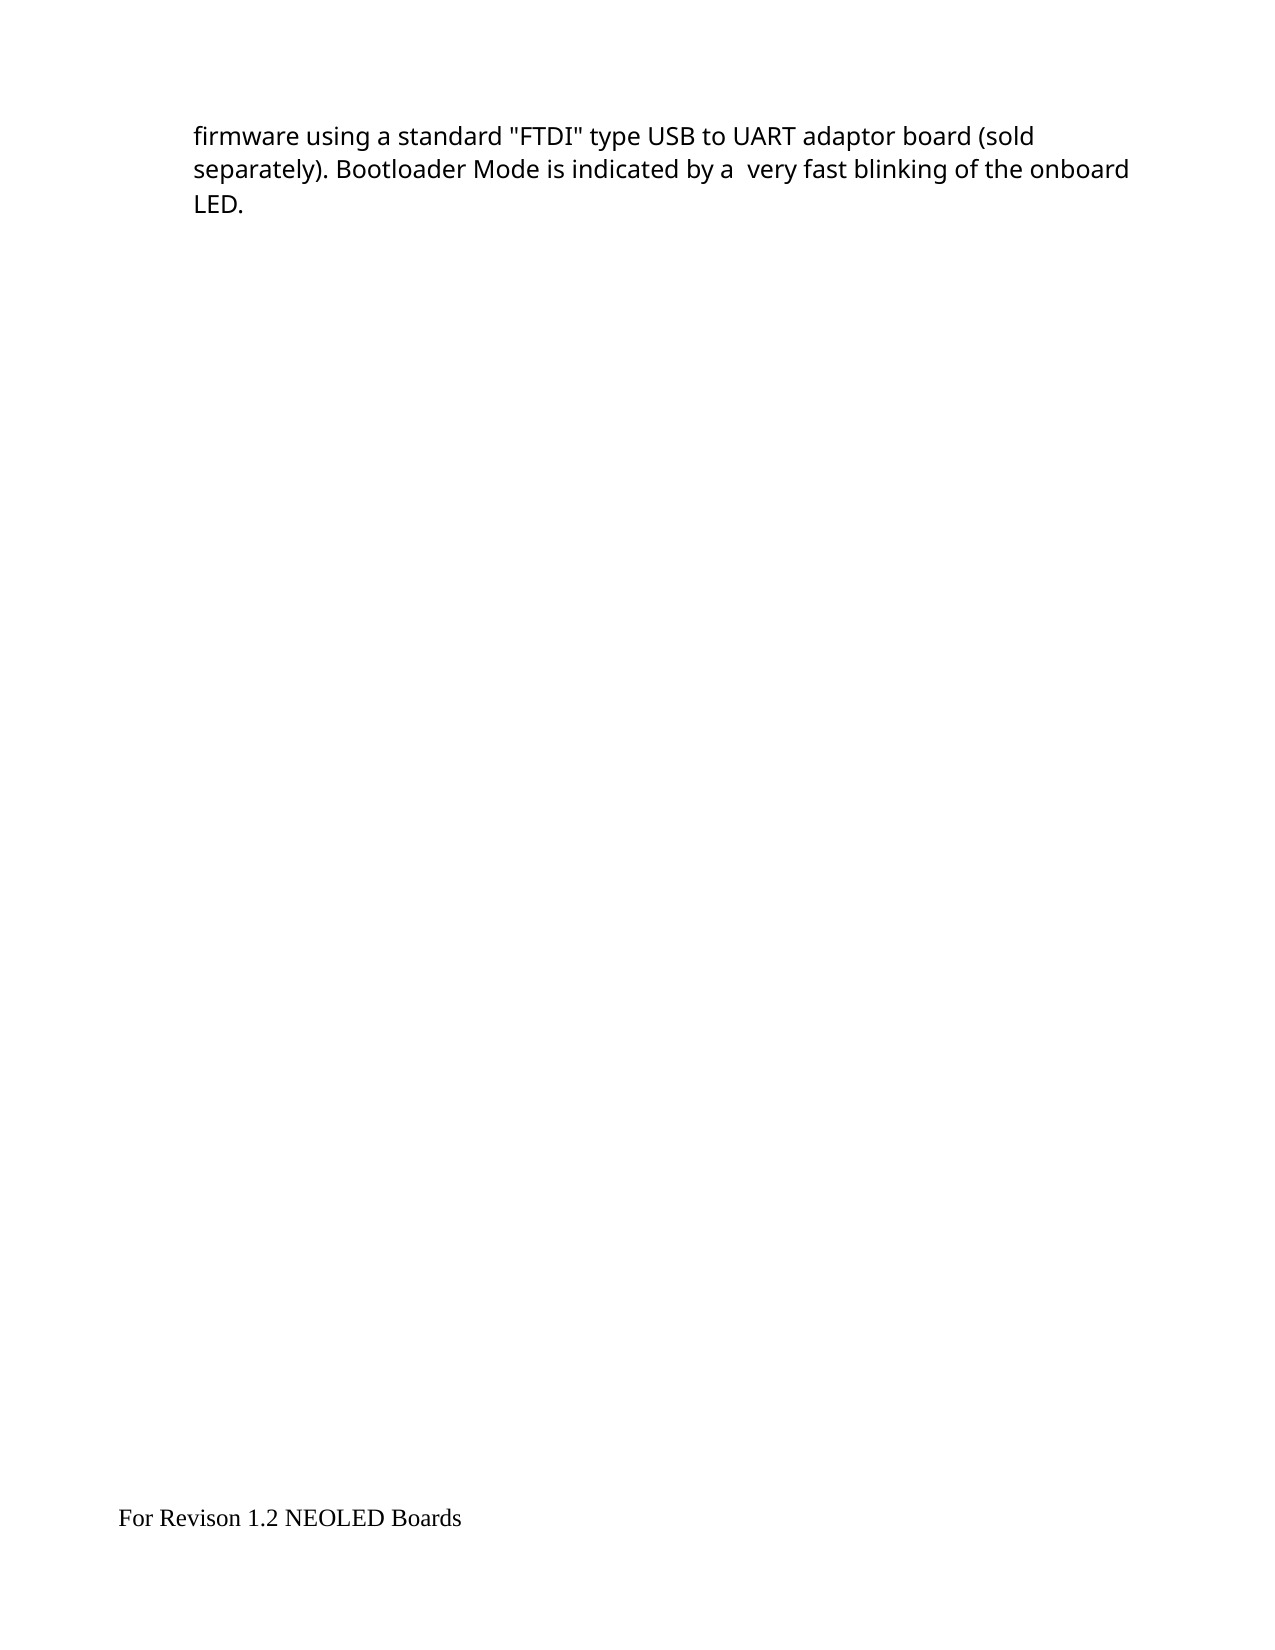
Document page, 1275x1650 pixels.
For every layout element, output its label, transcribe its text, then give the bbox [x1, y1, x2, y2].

list firmware using a standard "FTDI" type USB to UART adaptor board (sold separately). Bootloader Mode is indicated by a very fast blinking of the onboard LED. [156, 118, 1157, 220]
